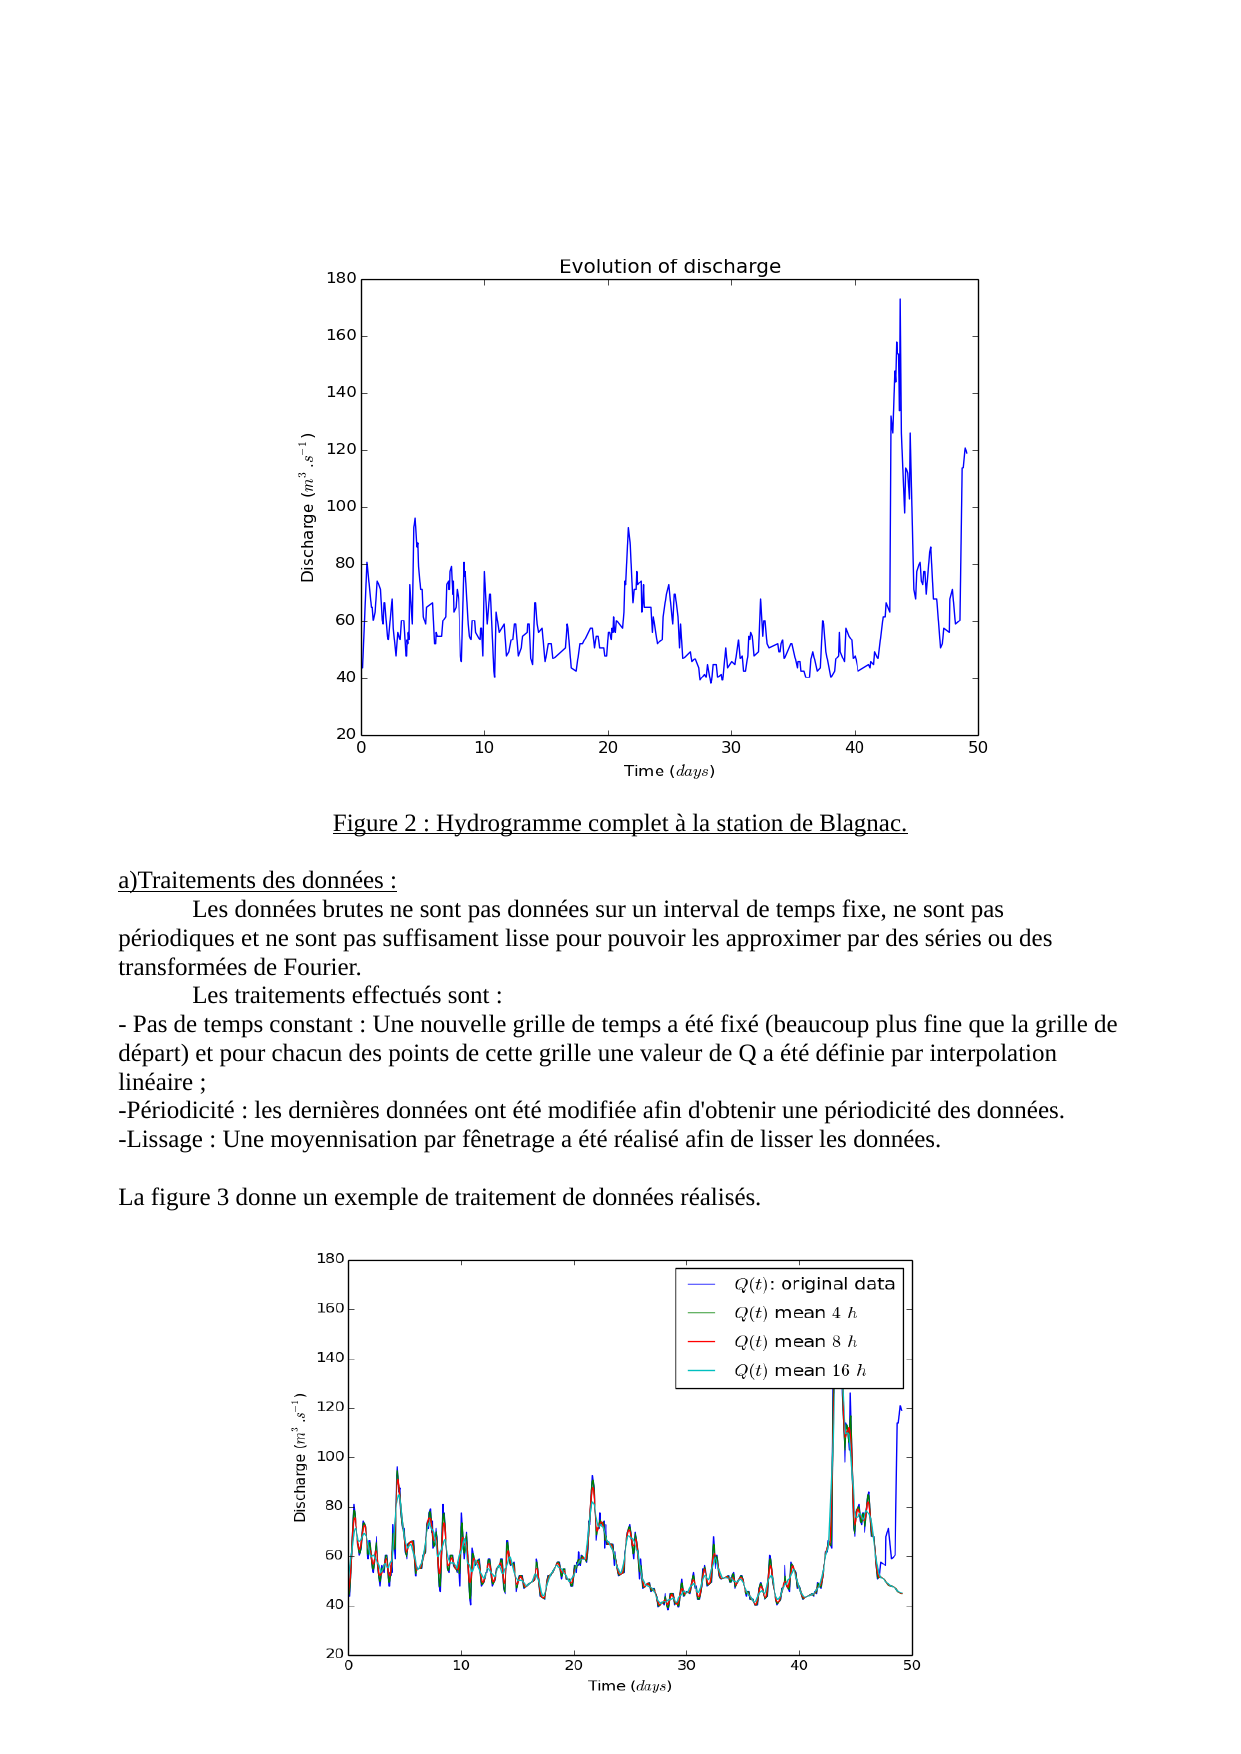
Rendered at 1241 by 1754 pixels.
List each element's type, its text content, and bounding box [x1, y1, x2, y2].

text Les données brutes ne sont pas données sur un interval de temps fixe, ne sont pas périodiques et ne sont pas suffisament lisse pour pouvoir les approximer par des séries ou des transformées de Fourier. [118, 894, 1122, 981]
text Figure 2 : Hydrogramme complet à la station de Blagnac. [118, 808, 1122, 837]
text Les traitements effectués sont : [118, 981, 1122, 1009]
text -Lissage : Une moyennisation par fênetrage a été réalisé afin de lisser les données. [118, 1124, 1122, 1153]
text -Périodicité : les dernières données ont été modifiée afin d'obtenir une périodicité des données. [118, 1096, 1122, 1124]
picture [257, 1210, 983, 1704]
text a)Traitements des données : [118, 866, 1122, 894]
text - Pas de temps constant : Une nouvelle grille de temps a été fixé (beaucoup plus fine que la grille de départ) et pour chacun des points de cette grille une valeur de Q a été définie par interpolation linéaire ; [118, 1009, 1122, 1096]
text La figure 3 donne un exemple de traitement de données réalisés. [118, 1182, 1122, 1211]
picture [261, 222, 1057, 792]
